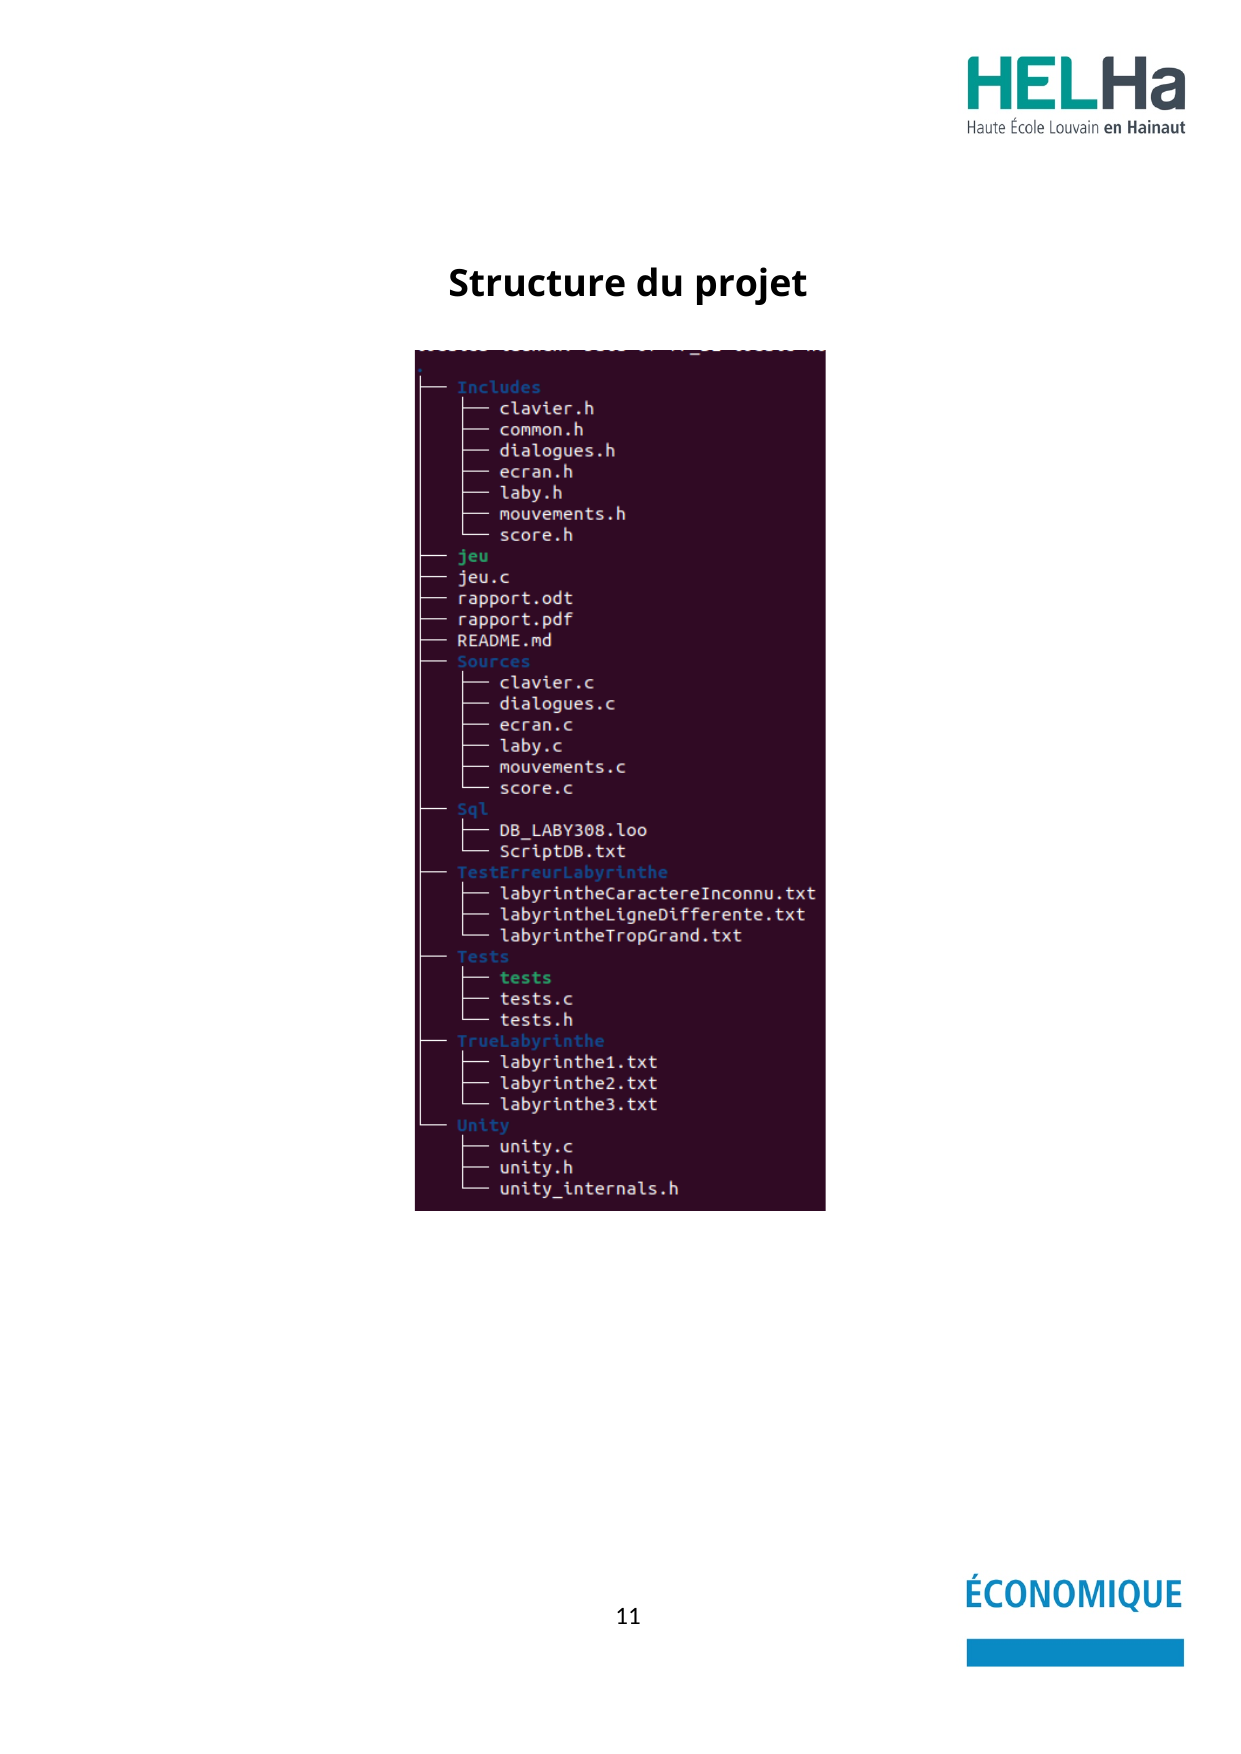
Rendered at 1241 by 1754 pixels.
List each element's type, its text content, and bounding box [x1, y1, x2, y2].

subtitle Structure du projet [88, 256, 1167, 307]
